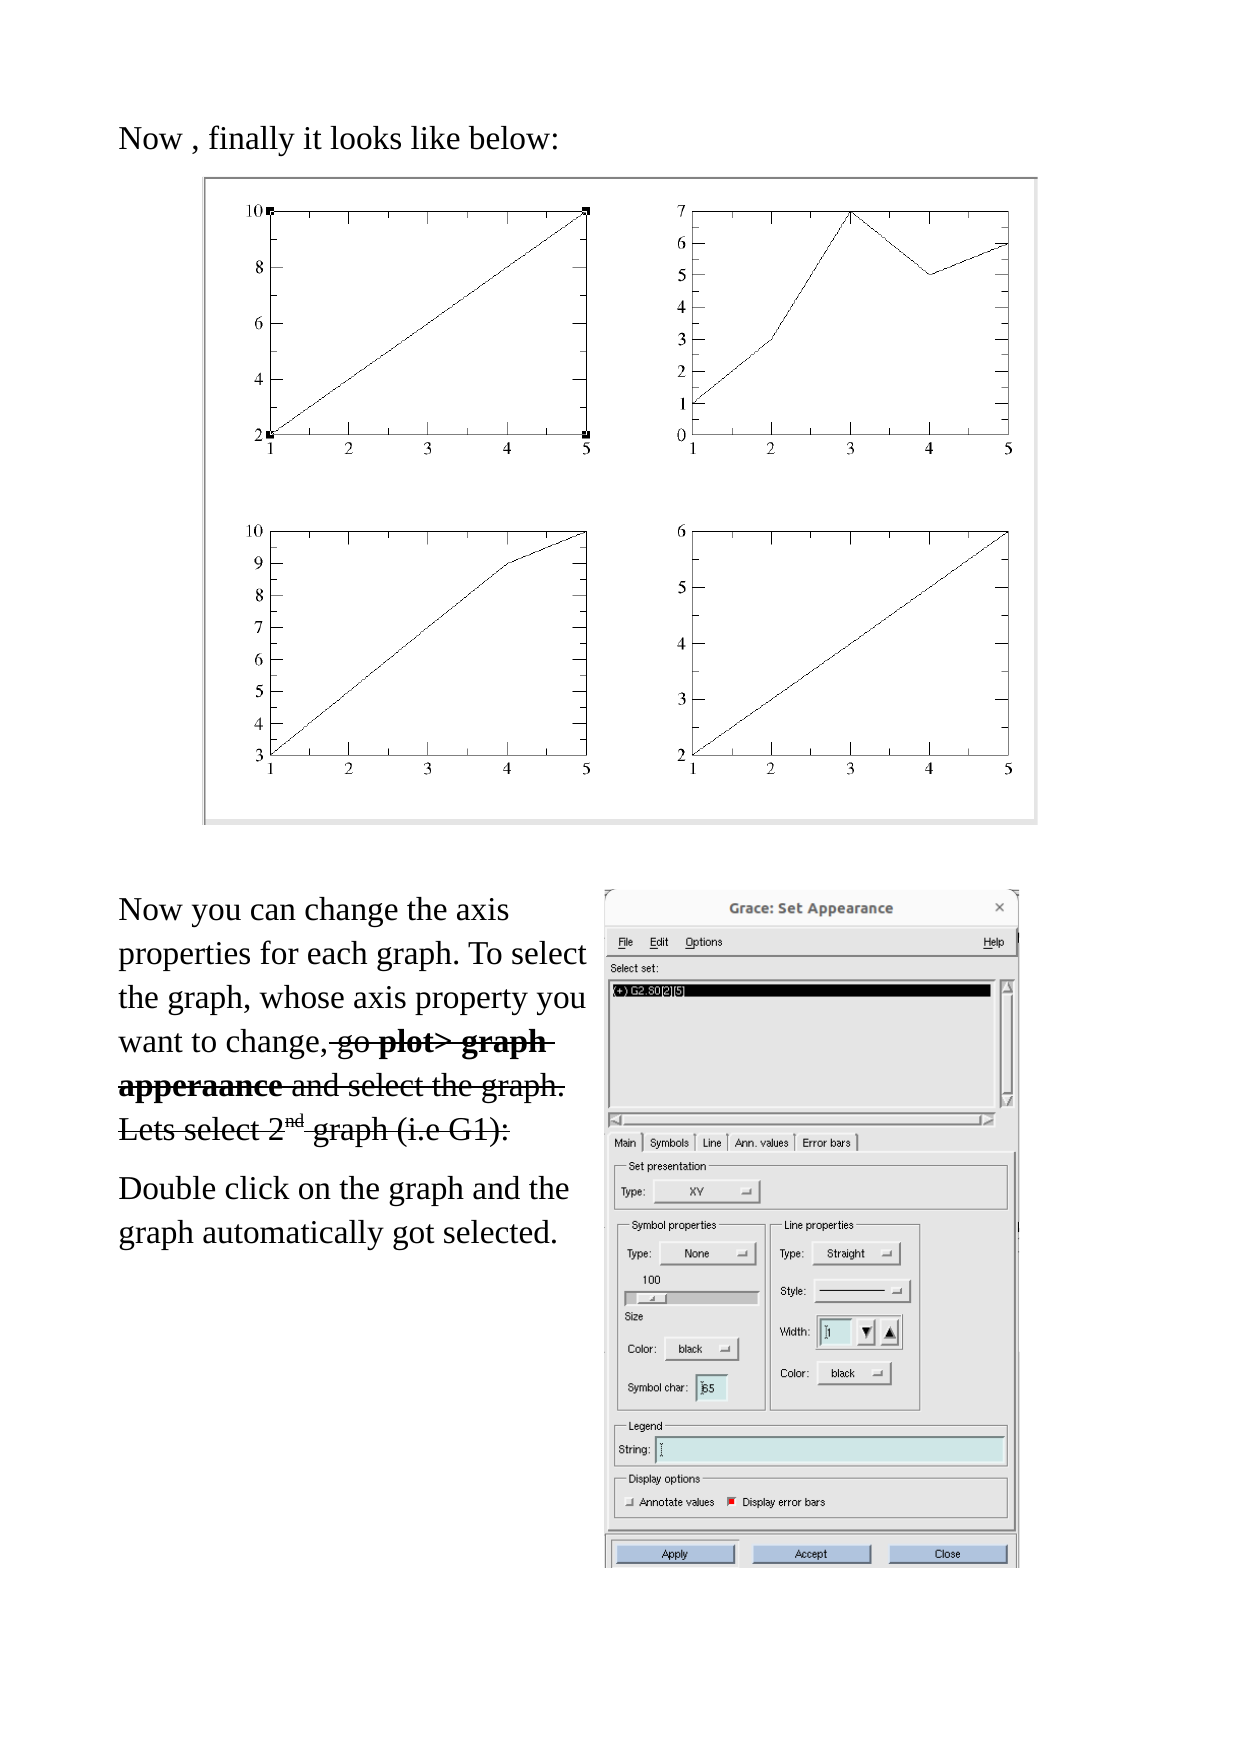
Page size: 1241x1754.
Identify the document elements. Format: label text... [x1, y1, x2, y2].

text [1020, 889, 1122, 1148]
text Now , finally it looks like below: [118, 118, 1122, 156]
text [1020, 1168, 1122, 1251]
text Now you can change the axis properties for each graph. To select the graph, whose axis property you want to change, go plot> graph apperaance and select the graph. Lets select 2nd graph (i.e G1): [118, 889, 604, 1148]
picture [202, 176, 1038, 825]
picture [604, 889, 1020, 1568]
text Double click on the graph and the graph automatically got selected. [118, 1168, 604, 1251]
